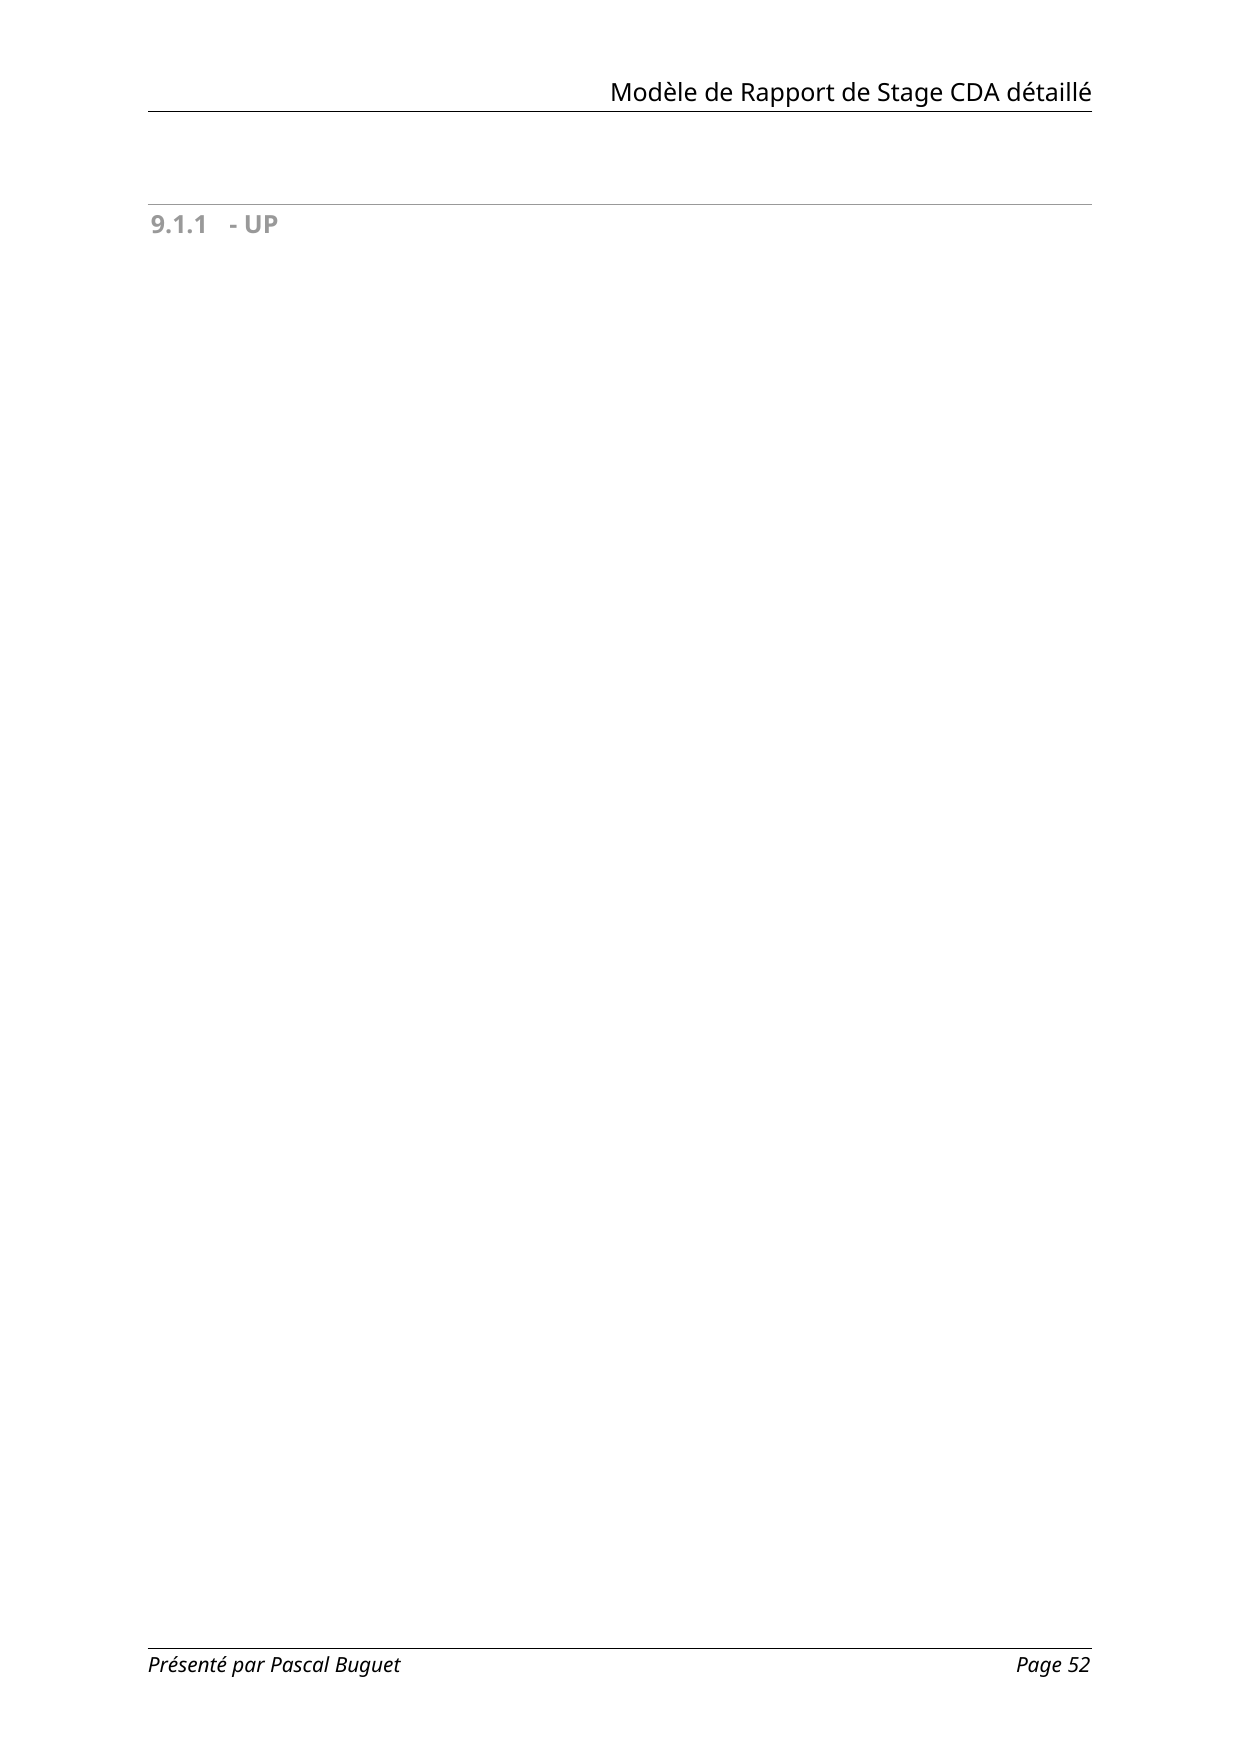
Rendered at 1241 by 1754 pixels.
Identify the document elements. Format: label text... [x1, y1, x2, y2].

subtitle - UP [148, 205, 1092, 244]
